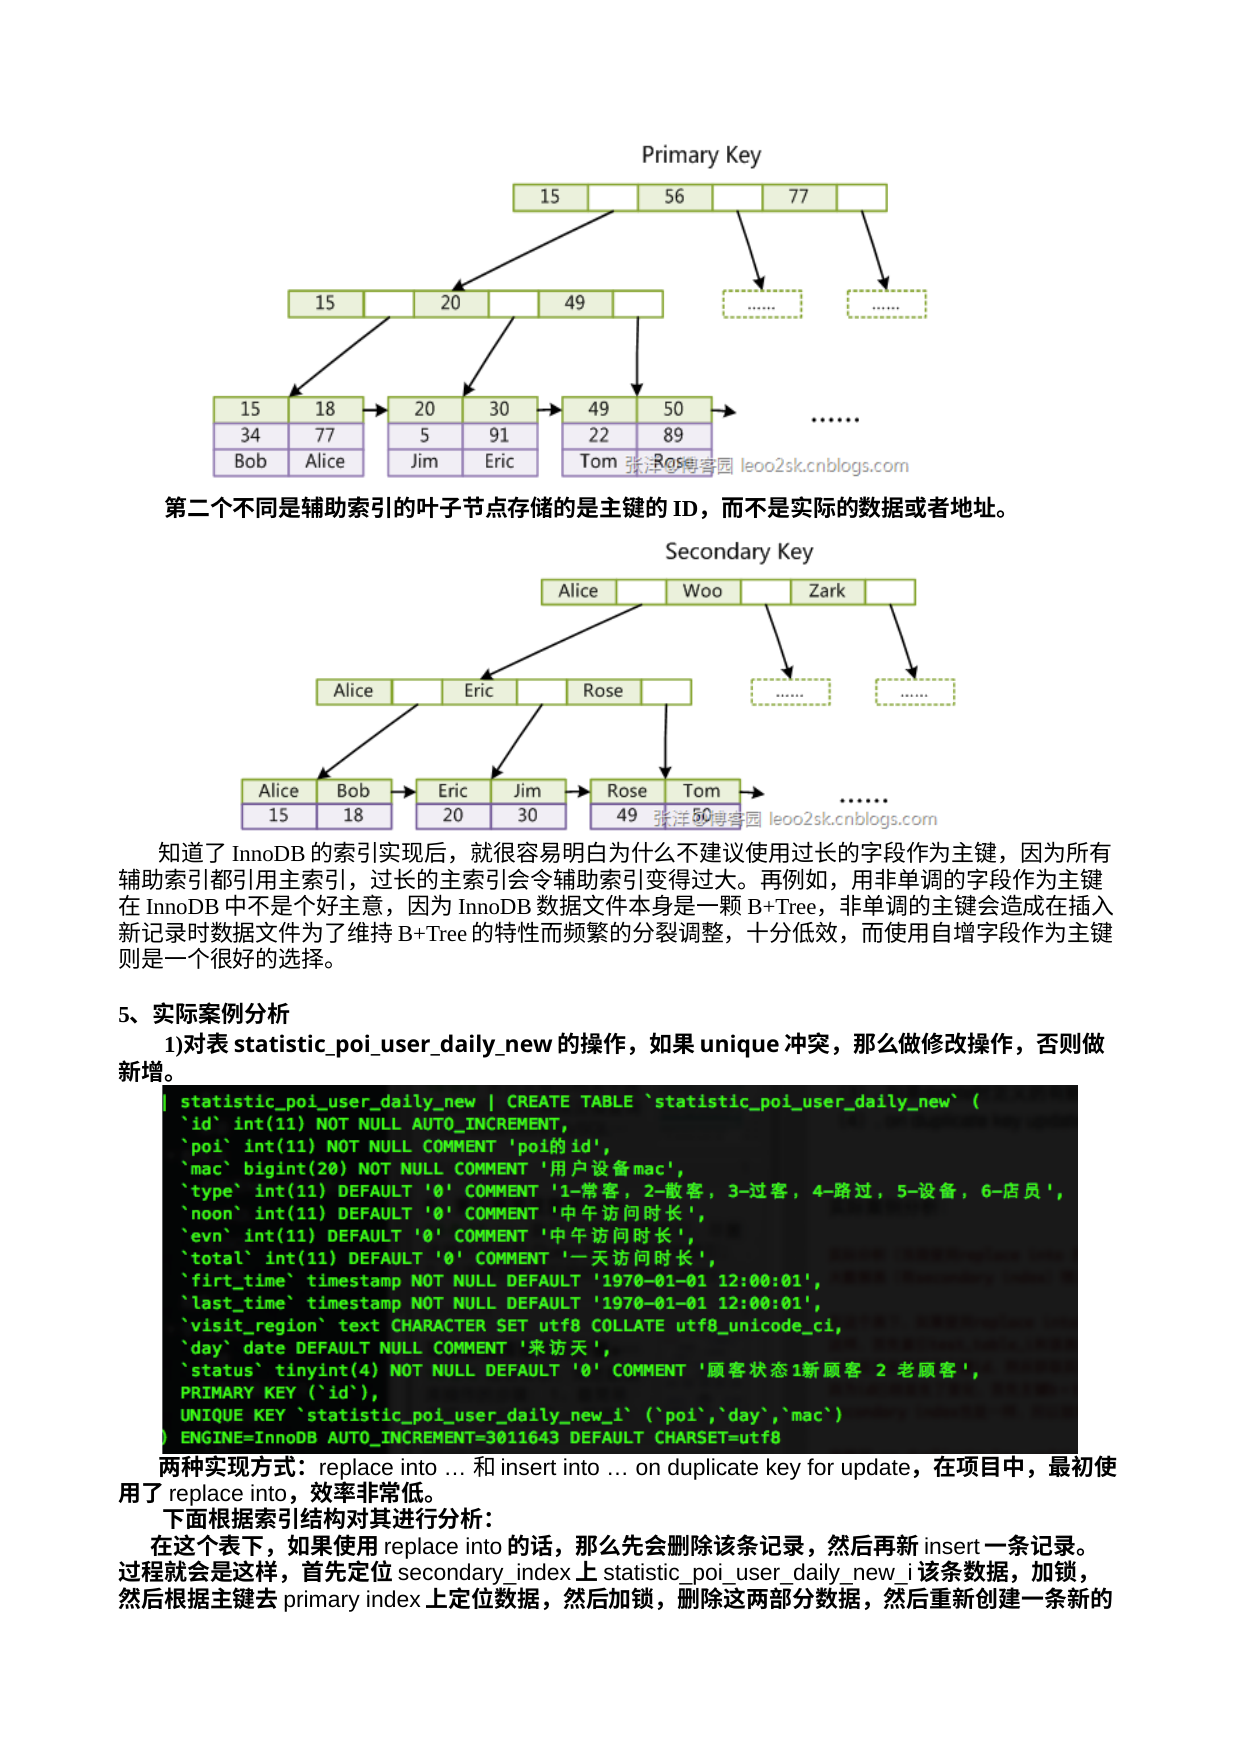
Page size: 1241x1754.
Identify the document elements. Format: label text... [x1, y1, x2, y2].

picture [209, 521, 1031, 841]
picture [162, 1085, 1078, 1454]
text 第二个不同是辅助索引的叶子节点存储的是主键的ID，而不是实际的数据或者地址。 [118, 118, 1122, 522]
picture [194, 118, 1046, 496]
text 5、实际案例分析 [118, 1001, 1122, 1028]
text 知道了InnoDB的索引实现后，就很容易明白为什么不建议使用过长的字段作为主键，因为所有辅助索引都引用主索引，过长的主索引会令辅助索引变得过大。再例如，用非单调的字段作为主键在InnoDB中不是个好主意，因为InnoDB数据文件本身是一颗B+Tree，非单调的主键会造成在插入新记录时数据文件为了维持B+Tree的特性而频繁的分裂调整，十分低效，而使用自增字段作为主键则是一个很好的选择。 [118, 522, 1122, 972]
text 过程就会是这样，首先定位secondary_index上statistic_poi_user_daily_new_i该条数据，加锁，然后根据主键去primary index上定位数据，然后加锁，删除这两部分数据，然后重新创建一条新的 [118, 1559, 1122, 1612]
text 1)对表statistic_poi_user_daily_new的操作，如果unique冲突，那么做修改操作，否则做新增。 [118, 1028, 1122, 1085]
text 在这个表下，如果使用replace into的话，那么先会删除该条记录，然后再新insert一条记录。 [118, 1533, 1122, 1559]
text 两种实现方式：replace into … 和insert into … on duplicate key for update，在项目中，最初使用了replace into，效率非常低。 [118, 1085, 1122, 1506]
text 下面根据索引结构对其进行分析： [118, 1506, 1122, 1533]
